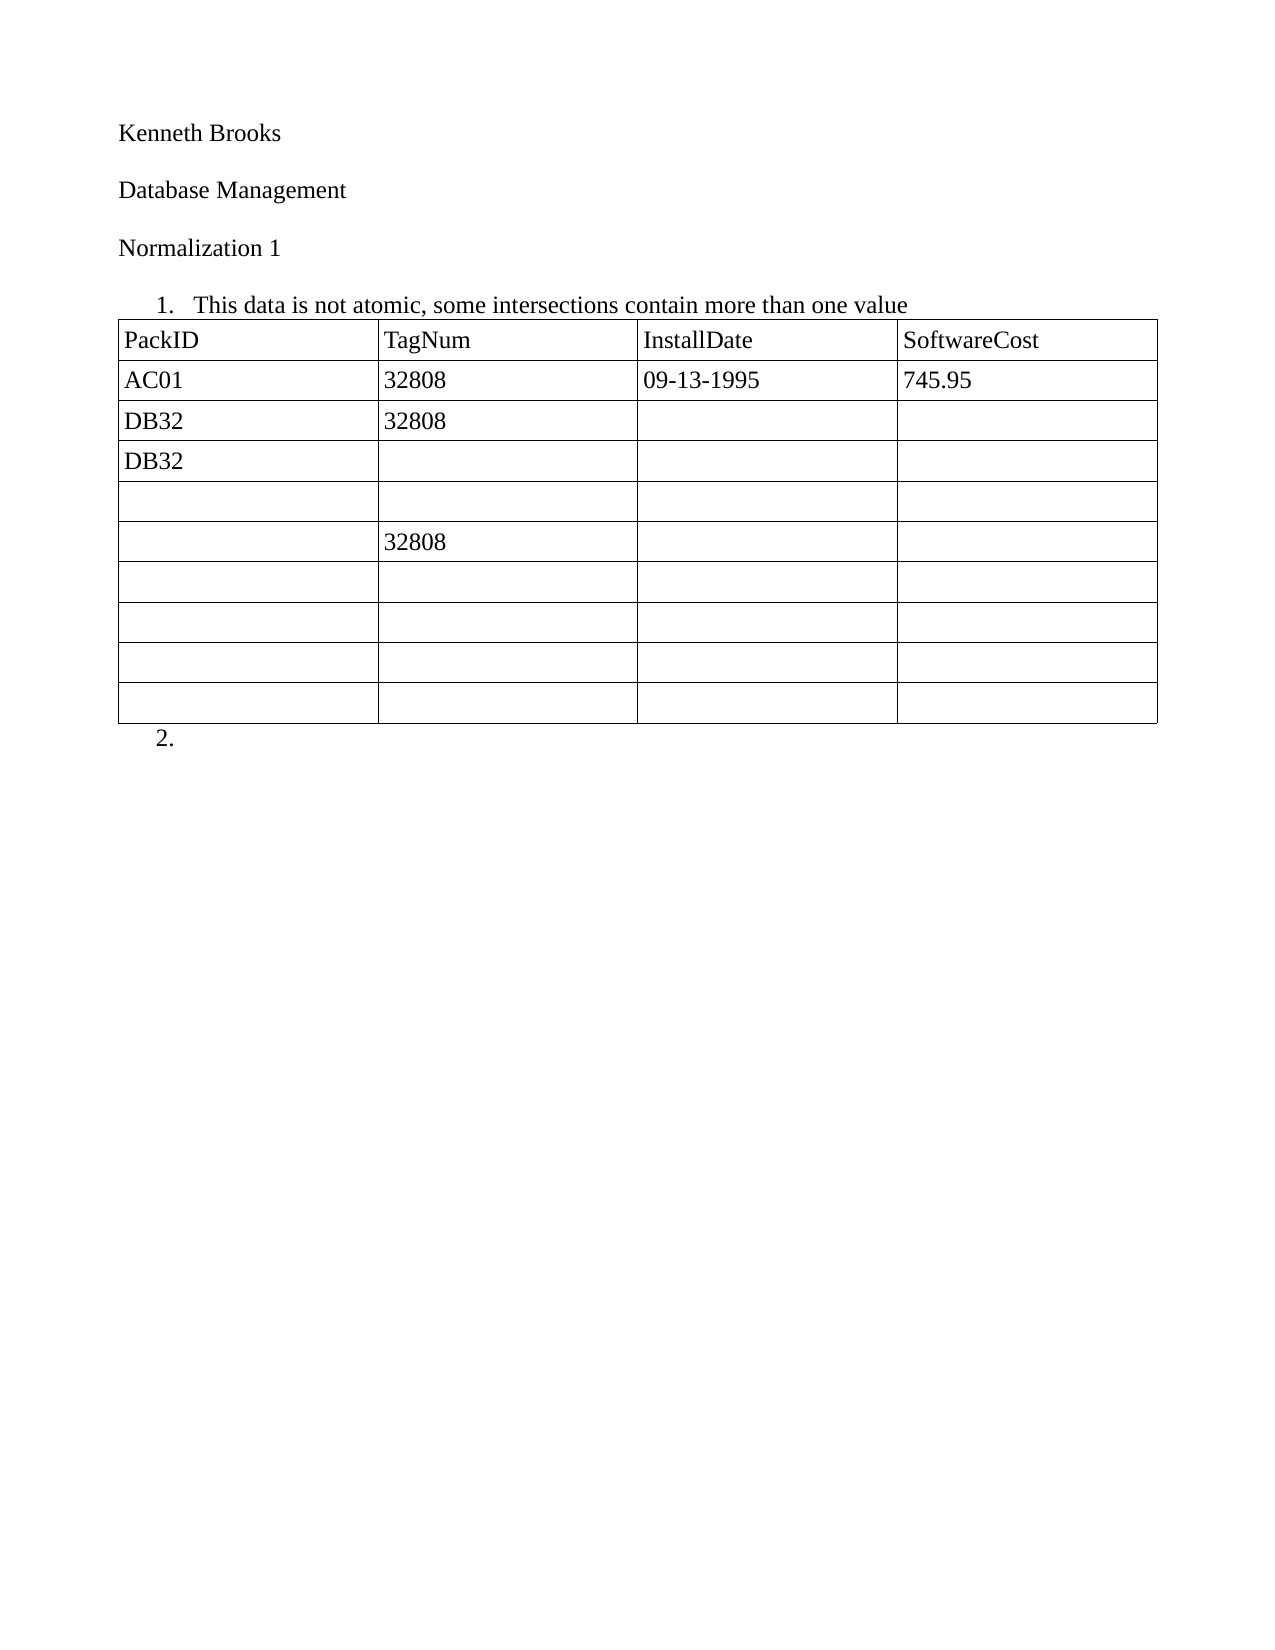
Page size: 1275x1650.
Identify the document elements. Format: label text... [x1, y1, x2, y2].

table_header SoftwareCost [898, 320, 1157, 360]
table_cell 32808 [379, 522, 637, 561]
list This data is not atomic, some intersections contain more than one value [156, 291, 1157, 319]
table_cell DB32 [119, 441, 378, 481]
table_cell [898, 603, 1157, 642]
table_cell 745.95 [898, 361, 1157, 400]
table_cell [638, 522, 897, 561]
table_cell [898, 401, 1157, 440]
table_cell 32808 [379, 361, 637, 400]
table_header TagNum [379, 320, 637, 360]
table_cell [119, 562, 378, 602]
table_cell [119, 603, 378, 642]
table_cell AC01 [119, 361, 378, 400]
table_cell [898, 562, 1157, 602]
table_cell [638, 401, 897, 440]
table_cell [638, 441, 897, 481]
table_cell [638, 643, 897, 682]
table_cell [379, 562, 637, 602]
table_cell [898, 643, 1157, 682]
table_cell [379, 643, 637, 682]
table_cell [638, 562, 897, 602]
table_cell [119, 643, 378, 682]
table_cell [379, 683, 637, 722]
table_cell [898, 482, 1157, 521]
table_cell [638, 482, 897, 521]
table_cell [898, 683, 1157, 722]
table_cell 09-13-1995 [638, 361, 897, 400]
table_cell [379, 482, 637, 521]
table_cell DB32 [119, 401, 378, 440]
table_cell 32808 [379, 401, 637, 440]
table_cell [638, 603, 897, 642]
table_cell [119, 482, 378, 521]
text Normalization 1 [118, 233, 1157, 262]
table_cell [638, 683, 897, 722]
text Database Management [118, 176, 1157, 204]
text Kenneth Brooks [118, 118, 1157, 147]
table_cell [119, 522, 378, 561]
table_cell [379, 603, 637, 642]
table_cell [898, 522, 1157, 561]
table_cell [379, 441, 637, 481]
table_cell [119, 683, 378, 722]
table_header InstallDate [638, 320, 897, 360]
table_cell [898, 441, 1157, 481]
table_header PackID [119, 320, 378, 360]
